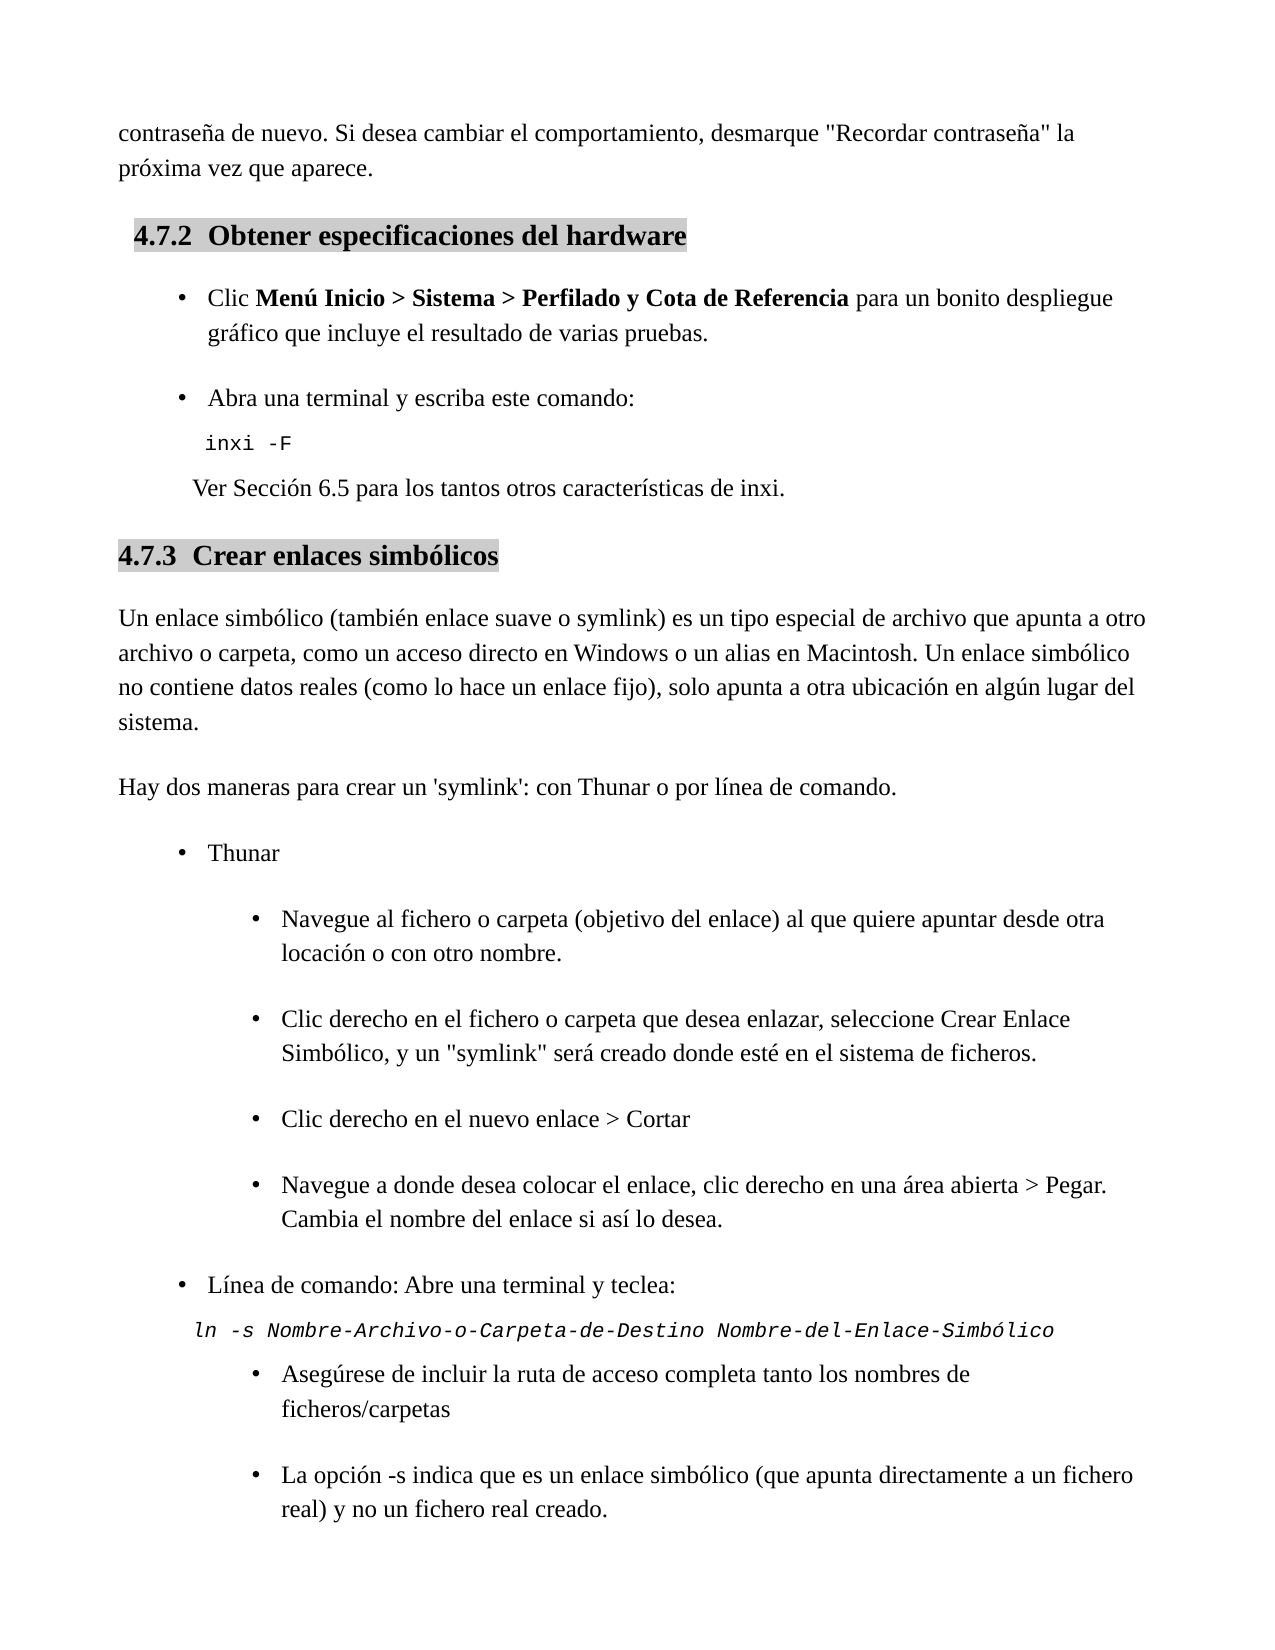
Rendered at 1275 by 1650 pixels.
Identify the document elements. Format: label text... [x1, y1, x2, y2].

subtitle 4.7.3 Crear enlaces simbólicos [118, 538, 1157, 572]
subtitle 4.7.2 Obtener especificaciones del hardware [687, 218, 1141, 252]
list Línea de comando: Abre una terminal y teclea: [178, 1270, 1141, 1299]
list Ver Sección 6.5 para los tantos otros características de inxi. [162, 473, 1157, 501]
list Abra una terminal y escriba este comando: [178, 383, 1141, 412]
list Clic derecho en el nuevo enlace > Cortar [252, 1104, 1141, 1133]
list Thunar [178, 838, 1141, 867]
list Navegue a donde desea colocar el enlace, clic derecho en una área abierta > Pegar. Cambia el nombre del enlace si así lo desea. [252, 1170, 1141, 1233]
list inxi -F [162, 433, 1157, 457]
text Un enlace simbólico (también enlace suave o symlink) es un tipo especial de archivo que apunta a otro archivo o carpeta, como un acceso directo en Windows o un alias en Macintosh. Un enlace simbólico no contiene datos reales (como lo hace un enlace fijo), solo apunta a otra ubicación en algún lugar del sistema. [118, 603, 1157, 735]
list Clic Menú Inicio > Sistema > Perfilado y Cota de Referencia para un bonito despliegue gráfico que incluye el resultado de varias pruebas. [178, 283, 1141, 346]
list Navegue al fichero o carpeta (objetivo del enlace) al que quiere apuntar desde otra locación o con otro nombre. [252, 904, 1141, 967]
list ln -s Nombre-Archivo-o-Carpeta-de-Destino Nombre-del-Enlace-Simbólico [162, 1320, 1157, 1344]
list Asegúrese de incluir la ruta de acceso completa tanto los nombres de ficheros/carpetas [252, 1359, 1141, 1423]
text Hay dos maneras para crear un 'symlink': con Thunar o por línea de comando. [118, 772, 1157, 801]
text contraseña de nuevo. Si desea cambiar el comportamiento, desmarque "Recordar contraseña" la próxima vez que aparece. [118, 118, 1157, 181]
list La opción -s indica que es un enlace simbólico (que apunta directamente a un fichero real) y no un fichero real creado. [252, 1460, 1141, 1523]
list Clic derecho en el fichero o carpeta que desea enlazar, seleccione Crear Enlace Simbólico, y un "symlink" será creado donde esté en el sistema de ficheros. [252, 1004, 1141, 1067]
